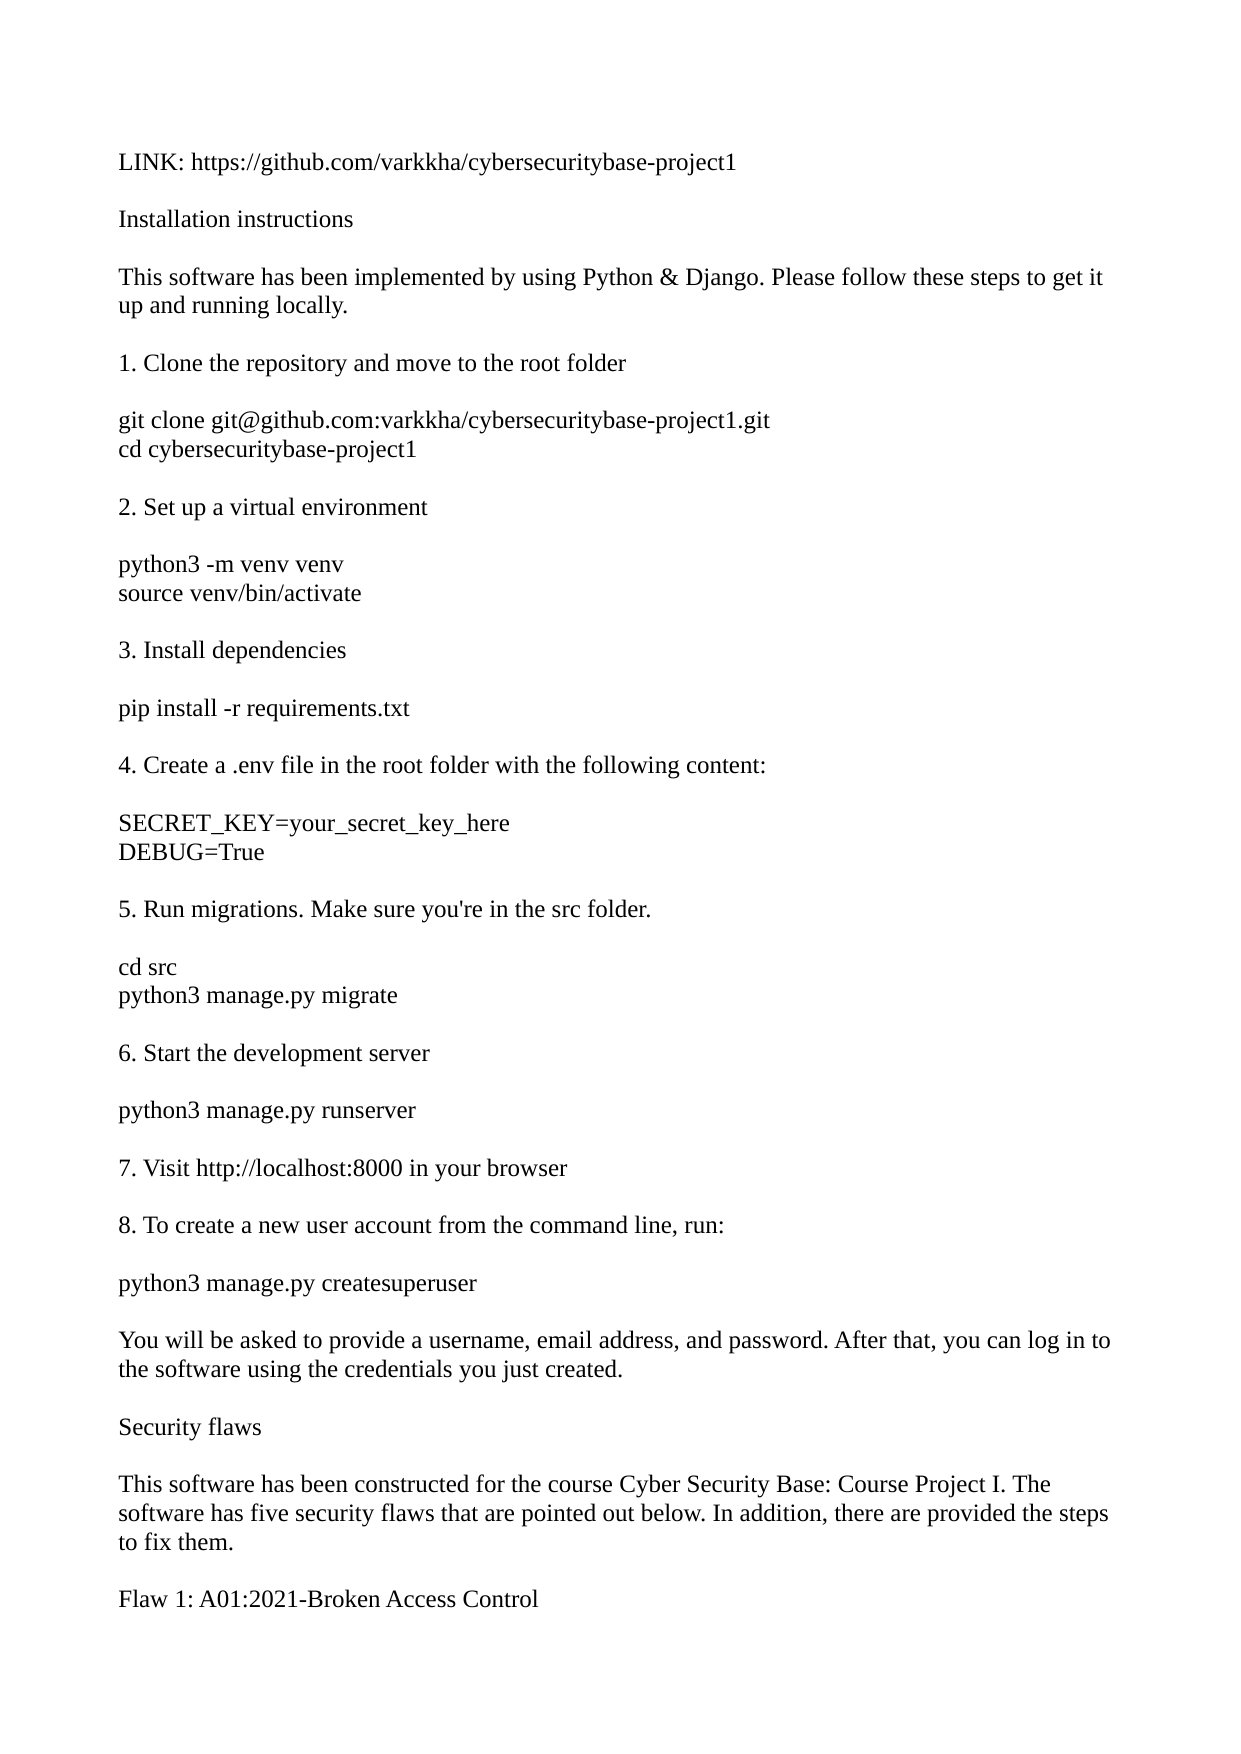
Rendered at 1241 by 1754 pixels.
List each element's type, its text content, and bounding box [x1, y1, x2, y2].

text 1. Clone the repository and move to the root folder [118, 348, 1122, 377]
text SECRET_KEY=your_secret_key_here [118, 808, 1122, 837]
text Flaw 1: A01:2021-Broken Access Control [118, 1584, 1122, 1613]
text LINK: https://github.com/varkkha/cybersecuritybase-project1 [118, 147, 1122, 176]
text 3. Install dependencies [118, 636, 1122, 664]
text python3 -m venv venv [118, 549, 1122, 578]
text DEBUG=True [118, 837, 1122, 866]
text 4. Create a .env file in the root folder with the following content: [118, 751, 1122, 779]
text Security flaws [118, 1412, 1122, 1441]
text git clone git@github.com:varkkha/cybersecuritybase-project1.git [118, 406, 1122, 434]
text 7. Visit http://localhost:8000 in your browser [118, 1153, 1122, 1182]
text python3 manage.py createsuperuser [118, 1268, 1122, 1297]
text cd cybersecuritybase-project1 [118, 434, 1122, 463]
text python3 manage.py migrate [118, 981, 1122, 1009]
text python3 manage.py runserver [118, 1096, 1122, 1124]
text source venv/bin/activate [118, 578, 1122, 607]
text This software has been constructed for the course Cyber Security Base: Course Project I. The software has five security flaws that are pointed out below. In addition, there are provided the steps to fix them. [118, 1469, 1122, 1556]
text This software has been implemented by using Python & Django. Please follow these steps to get it up and running locally. [118, 262, 1122, 319]
text 5. Run migrations. Make sure you're in the src folder. [118, 894, 1122, 923]
text Installation instructions [118, 204, 1122, 233]
text 8. To create a new user account from the command line, run: [118, 1211, 1122, 1239]
text 2. Set up a virtual environment [118, 492, 1122, 521]
text 6. Start the development server [118, 1038, 1122, 1067]
text cd src [118, 952, 1122, 981]
text You will be asked to provide a username, email address, and password. After that, you can log in to the software using the credentials you just created. [118, 1326, 1122, 1383]
text pip install -r requirements.txt [118, 693, 1122, 722]
